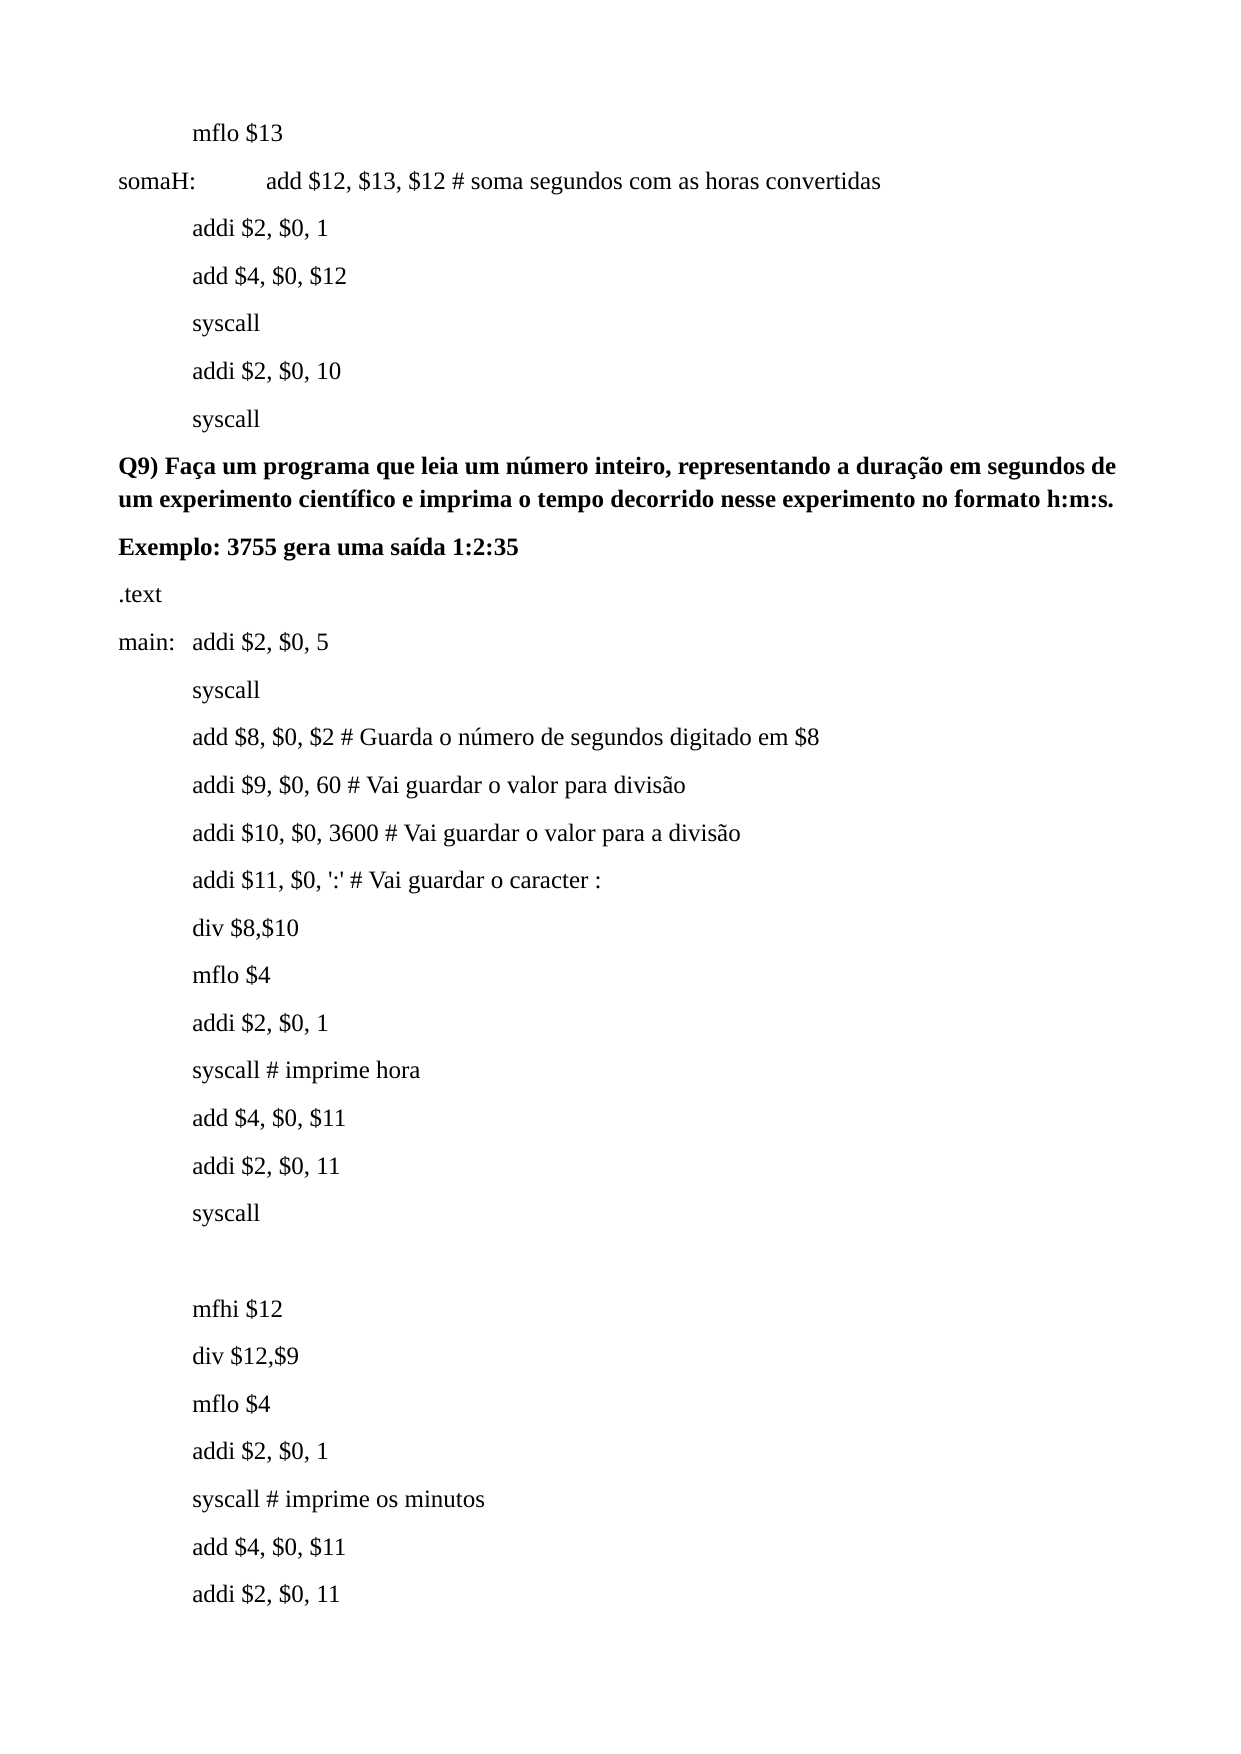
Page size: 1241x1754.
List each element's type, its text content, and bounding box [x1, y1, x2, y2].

text mflo $4 [118, 1389, 1122, 1418]
text add $4, $0, $12 [118, 261, 1122, 290]
text syscall # imprime os minutos [118, 1484, 1122, 1513]
text addi $2, $0, 10 [118, 356, 1122, 385]
text add $4, $0, $11 [118, 1103, 1122, 1132]
text mflo $4 [118, 960, 1122, 989]
text .text [118, 579, 1122, 608]
text addi $2, $0, 11 [118, 1151, 1122, 1179]
text syscall [118, 1198, 1122, 1227]
text syscall [118, 308, 1122, 337]
text somaH: add $12, $13, $12 # soma segundos com as horas convertidas [118, 166, 1122, 194]
text main: addi $2, $0, 5 [118, 627, 1122, 656]
text syscall # imprime hora [118, 1056, 1122, 1084]
text div $12,$9 [118, 1341, 1122, 1370]
text syscall [118, 675, 1122, 703]
text add $4, $0, $11 [118, 1532, 1122, 1560]
text addi $2, $0, 11 [118, 1579, 1122, 1608]
text addi $11, $0, ':' # Vai guardar o caracter : [118, 865, 1122, 894]
text syscall [118, 404, 1122, 432]
text mfhi $12 [118, 1294, 1122, 1322]
text addi $2, $0, 1 [118, 1436, 1122, 1465]
text mflo $13 [118, 118, 1122, 147]
text Q9) Faça um programa que leia um número inteiro, representando a duração em segundos de um experimento científico e imprima o tempo decorrido nesse experimento no formato h:m:s. [118, 451, 1122, 513]
text add $8, $0, $2 # Guarda o número de segundos digitado em $8 [118, 722, 1122, 751]
text addi $2, $0, 1 [118, 213, 1122, 242]
text Exemplo: 3755 gera uma saída 1:2:35 [118, 532, 1122, 561]
text addi $2, $0, 1 [118, 1008, 1122, 1037]
text addi $10, $0, 3600 # Vai guardar o valor para a divisão [118, 818, 1122, 846]
text div $8,$10 [118, 913, 1122, 942]
text addi $9, $0, 60 # Vai guardar o valor para divisão [118, 770, 1122, 799]
